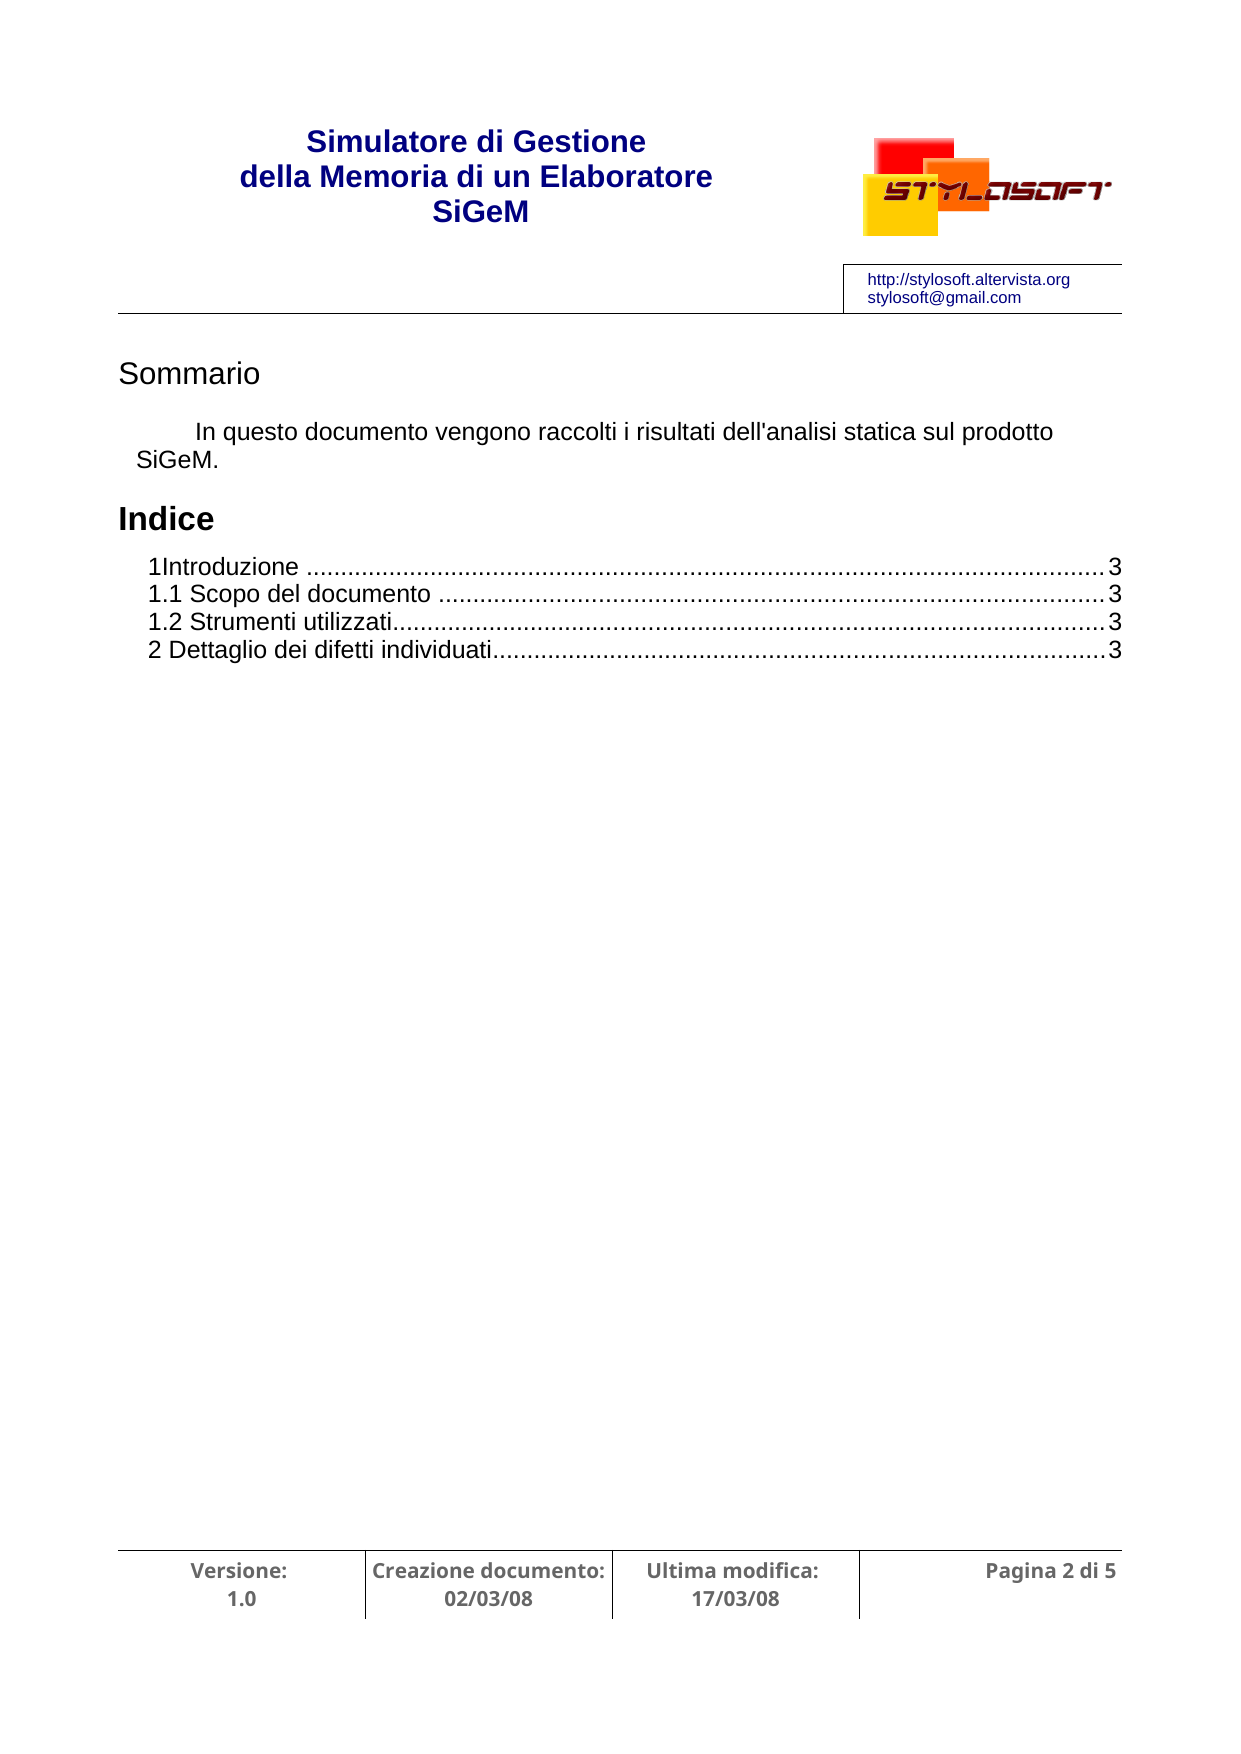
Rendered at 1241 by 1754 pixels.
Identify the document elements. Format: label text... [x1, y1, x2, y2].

text 2 Dettaglio dei difetti individuati 3 [148, 636, 1122, 664]
subtitle Indice [118, 500, 1122, 538]
text 1Introduzione 3 [148, 552, 1122, 580]
text In questo documento vengono raccolti i risultati dell'analisi statica sul prodotto SiGeM. [136, 418, 1104, 474]
picture [848, 123, 1117, 247]
subtitle Sommario [118, 356, 1122, 391]
text 1.1 Scopo del documento 3 [148, 580, 1122, 608]
text 1.2 Strumenti utilizzati 3 [148, 608, 1122, 636]
